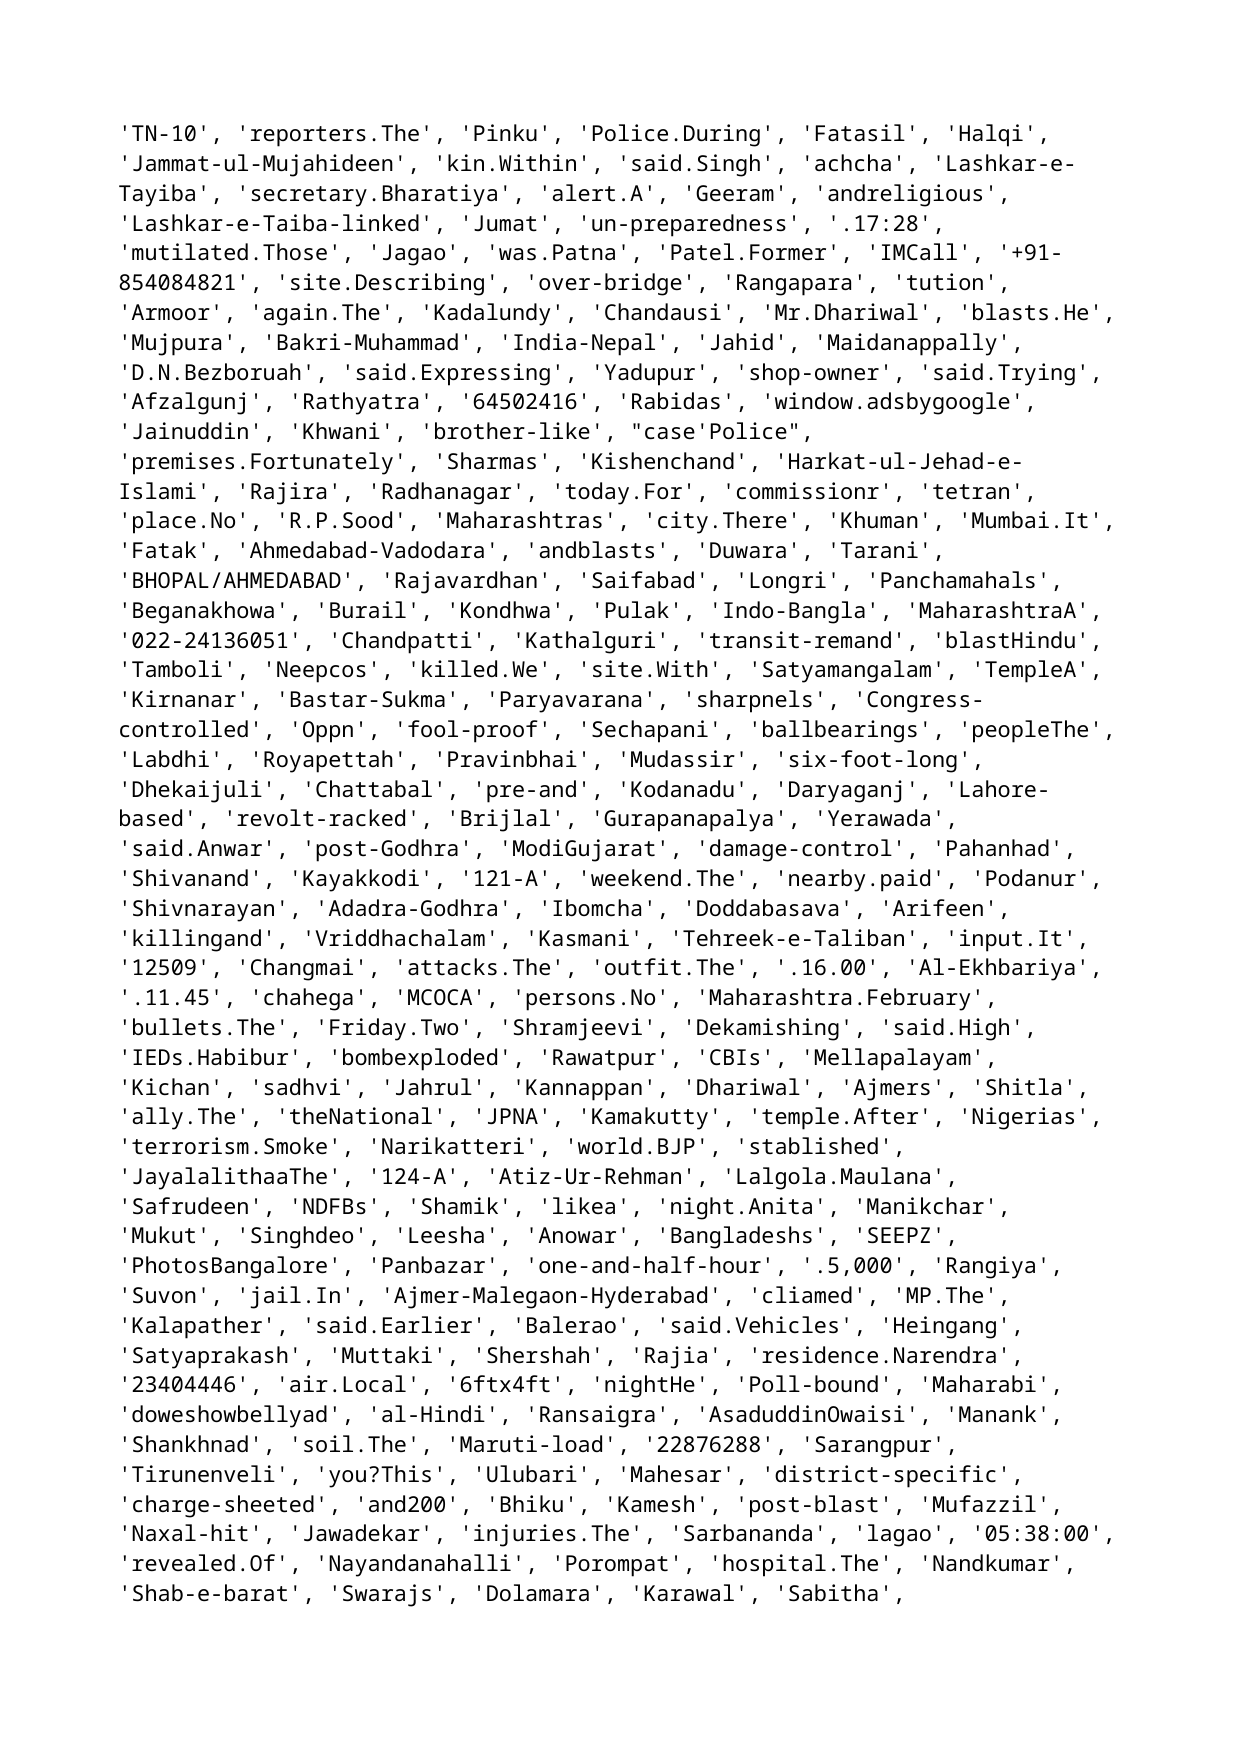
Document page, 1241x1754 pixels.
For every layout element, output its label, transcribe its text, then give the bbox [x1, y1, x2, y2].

text 'TN-10', 'reporters.The', 'Pinku', 'Police.During', 'Fatasil', 'Halqi', 'Jammat-ul-Mujahideen', 'kin.Within', 'said.Singh', 'achcha', 'Lashkar-e-Tayiba', 'secretary.Bharatiya', 'alert.A', 'Geeram', 'andreligious', 'Lashkar-e-Taiba-linked', 'Jumat', 'un-preparedness', '.17:28', 'mutilated.Those', 'Jagao', 'was.Patna', 'Patel.Former', 'IMCall', '+91-854084821', 'site.Describing', 'over-bridge', 'Rangapara', 'tution', 'Armoor', 'again.The', 'Kadalundy', 'Chandausi', 'Mr.Dhariwal', 'blasts.He', 'Mujpura', 'Bakri-Muhammad', 'India-Nepal', 'Jahid', 'Maidanappally', 'D.N.Bezboruah', 'said.Expressing', 'Yadupur', 'shop-owner', 'said.Trying', 'Afzalgunj', 'Rathyatra', '64502416', 'Rabidas', 'window.adsbygoogle', 'Jainuddin', 'Khwani', 'brother-like', "case'Police", 'premises.Fortunately', 'Sharmas', 'Kishenchand', 'Harkat-ul-Jehad-e-Islami', 'Rajira', 'Radhanagar', 'today.For', 'commissionr', 'tetran', 'place.No', 'R.P.Sood', 'Maharashtras', 'city.There', 'Khuman', 'Mumbai.It', 'Fatak', 'Ahmedabad-Vadodara', 'andblasts', 'Duwara', 'Tarani', 'BHOPAL/AHMEDABAD', 'Rajavardhan', 'Saifabad', 'Longri', 'Panchamahals', 'Beganakhowa', 'Burail', 'Kondhwa', 'Pulak', 'Indo-Bangla', 'MaharashtraA', '022-24136051', 'Chandpatti', 'Kathalguri', 'transit-remand', 'blastHindu', 'Tamboli', 'Neepcos', 'killed.We', 'site.With', 'Satyamangalam', 'TempleA', 'Kirnanar', 'Bastar-Sukma', 'Paryavarana', 'sharpnels', 'Congress-controlled', 'Oppn', 'fool-proof', 'Sechapani', 'ballbearings', 'peopleThe', 'Labdhi', 'Royapettah', 'Pravinbhai', 'Mudassir', 'six-foot-long', 'Dhekaijuli', 'Chattabal', 'pre-and', 'Kodanadu', 'Daryaganj', 'Lahore-based', 'revolt-racked', 'Brijlal', 'Gurapanapalya', 'Yerawada', 'said.Anwar', 'post-Godhra', 'ModiGujarat', 'damage-control', 'Pahanhad', 'Shivanand', 'Kayakkodi', '121-A', 'weekend.The', 'nearby.paid', 'Podanur', 'Shivnarayan', 'Adadra-Godhra', 'Ibomcha', 'Doddabasava', 'Arifeen', 'killingand', 'Vriddhachalam', 'Kasmani', 'Tehreek-e-Taliban', 'input.It', '12509', 'Changmai', 'attacks.The', 'outfit.The', '.16.00', 'Al-Ekhbariya', '.11.45', 'chahega', 'MCOCA', 'persons.No', 'Maharashtra.February', 'bullets.The', 'Friday.Two', 'Shramjeevi', 'Dekamishing', 'said.High', 'IEDs.Habibur', 'bombexploded', 'Rawatpur', 'CBIs', 'Mellapalayam', 'Kichan', 'sadhvi', 'Jahrul', 'Kannappan', 'Dhariwal', 'Ajmers', 'Shitla', 'ally.The', 'theNational', 'JPNA', 'Kamakutty', 'temple.After', 'Nigerias', 'terrorism.Smoke', 'Narikatteri', 'world.BJP', 'stablished', 'JayalalithaaThe', '124-A', 'Atiz-Ur-Rehman', 'Lalgola.Maulana', 'Safrudeen', 'NDFBs', 'Shamik', 'likea', 'night.Anita', 'Manikchar', 'Mukut', 'Singhdeo', 'Leesha', 'Anowar', 'Bangladeshs', 'SEEPZ', 'PhotosBangalore', 'Panbazar', 'one-and-half-hour', '.5,000', 'Rangiya', 'Suvon', 'jail.In', 'Ajmer-Malegaon-Hyderabad', 'cliamed', 'MP.The', 'Kalapather', 'said.Earlier', 'Balerao', 'said.Vehicles', 'Heingang', 'Satyaprakash', 'Muttaki', 'Shershah', 'Rajia', 'residence.Narendra', '23404446', 'air.Local', '6ftx4ft', 'nightHe', 'Poll-bound', 'Maharabi', 'doweshowbellyad', 'al-Hindi', 'Ransaigra', 'AsaduddinOwaisi', 'Manank', 'Shankhnad', 'soil.The', 'Maruti-load', '22876288', 'Sarangpur', 'Tirunenveli', 'you?This', 'Ulubari', 'Mahesar', 'district-specific', 'charge-sheeted', 'and200', 'Bhiku', 'Kamesh', 'post-blast', 'Mufazzil', 'Naxal-hit', 'Jawadekar', 'injuries.The', 'Sarbananda', 'lagao', '05:38:00', 'revealed.Of', 'Nayandanahalli', 'Porompat', 'hospital.The', 'Nandkumar', 'Shab-e-barat', 'Swarajs', 'Dolamara', 'Karawal', 'Sabitha', [118, 118, 1122, 1608]
